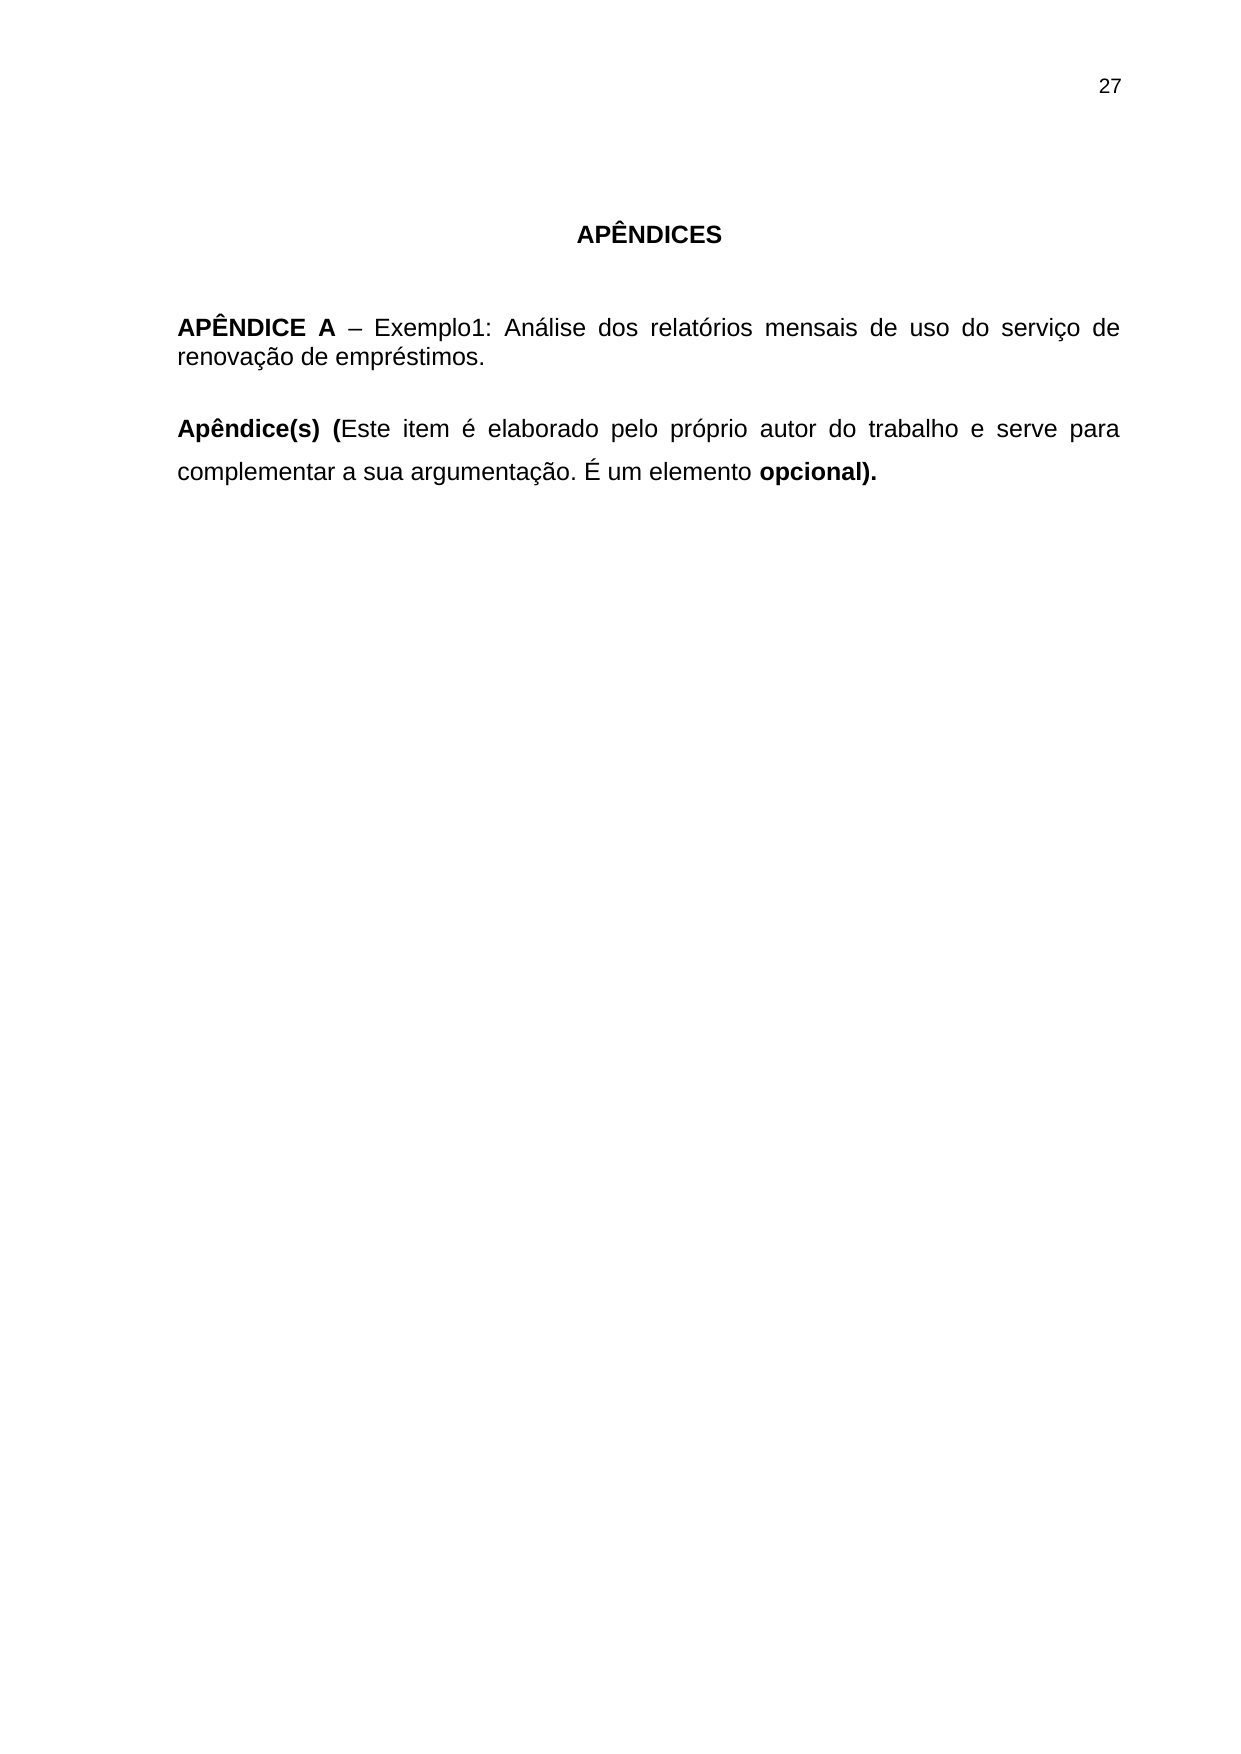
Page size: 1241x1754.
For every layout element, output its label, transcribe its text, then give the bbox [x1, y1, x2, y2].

text APÊNDICES [177, 220, 1122, 249]
text Apêndice(s) (Este item é elaborado pelo próprio autor do trabalho e serve para complementar a sua argumentação. É um elemento opcional). [177, 414, 1122, 486]
text APÊNDICE A – Exemplo1: Análise dos relatórios mensais de uso do serviço de renovação de empréstimos. [177, 313, 1122, 371]
